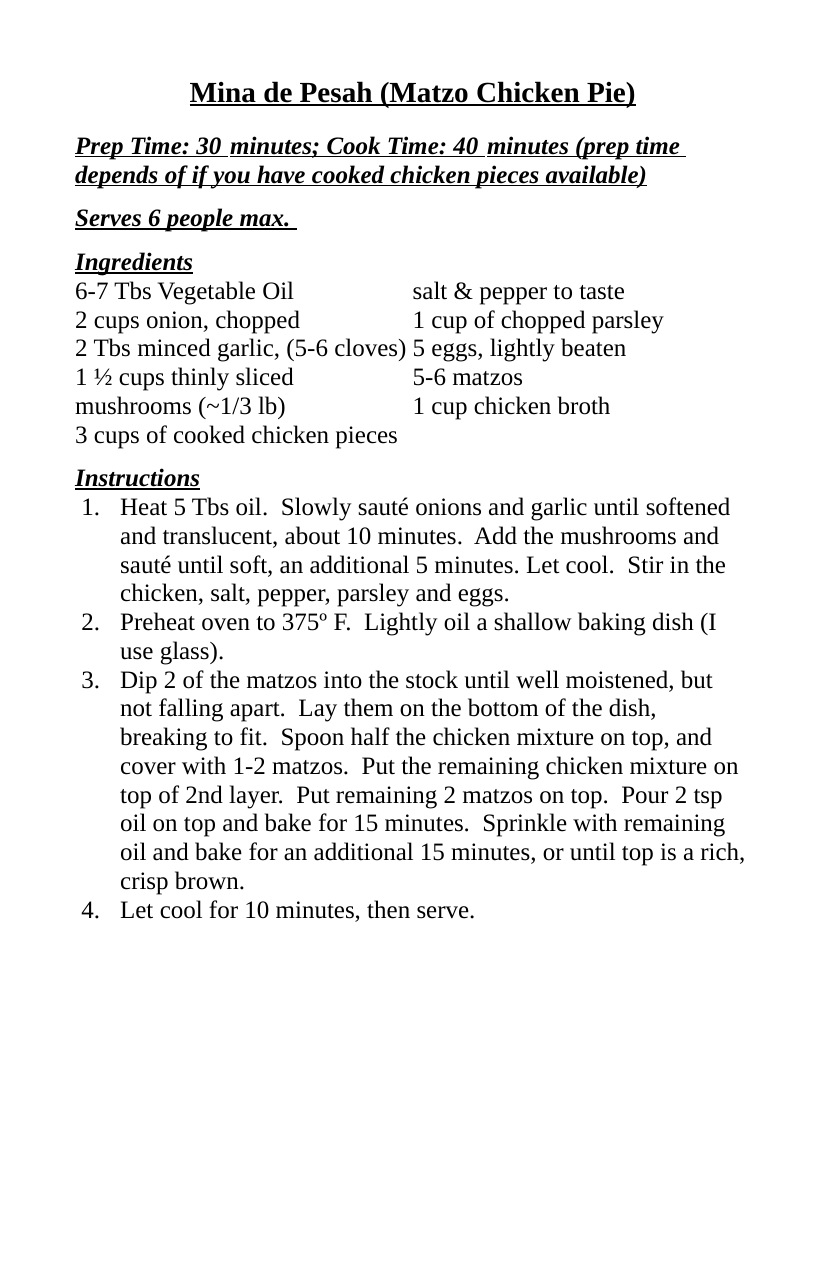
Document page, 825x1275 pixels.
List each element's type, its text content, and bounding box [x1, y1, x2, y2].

text 1 cup chicken broth [412, 391, 750, 420]
text 5-6 matzos [412, 362, 750, 391]
text 1 cup of chopped parsley [412, 305, 750, 333]
subtitle Prep Time: 30 minutes; Cook Time: 40 minutes (prep time depends of if you have cooked chicken pieces available) [75, 131, 750, 188]
text 3 cups of cooked chicken pieces [75, 420, 412, 448]
list Preheat oven to 375º F. Lightly oil a shallow baking dish (I use glass). [75, 607, 750, 665]
text 5 eggs, lightly beaten [412, 333, 750, 362]
text 6-7 Tbs Vegetable Oil [75, 276, 412, 305]
subtitle Instructions [75, 463, 750, 492]
text salt & pepper to taste [412, 276, 750, 305]
text 1 ½ cups thinly sliced mushrooms (~1/3 lb) [75, 362, 412, 420]
list Heat 5 Tbs oil. Slowly sauté onions and garlic until softened and translucent, about 10 minutes. Add the mushrooms and sauté until soft, an additional 5 minutes. Let cool. Stir in the chicken, salt, pepper, parsley and eggs. [75, 492, 750, 607]
list Dip 2 of the matzos into the stock until well moistened, but not falling apart. Lay them on the bottom of the dish, breaking to fit. Spoon half the chicken mixture on top, and cover with 1-2 matzos. Put the remaining chicken mixture on top of 2nd layer. Put remaining 2 matzos on top. Pour 2 tsp oil on top and bake for 15 minutes. Sprinkle with remaining oil and bake for an additional 15 minutes, or until top is a rich, crisp brown. [75, 665, 750, 895]
subtitle Mina de Pesah (Matzo Chicken Pie) [75, 75, 750, 108]
list Let cool for 10 minutes, then serve. [75, 895, 750, 923]
subtitle Ingredients [75, 247, 750, 276]
subtitle Serves 6 people max. [75, 203, 750, 232]
text 2 cups onion, chopped [75, 305, 412, 333]
text 2 Tbs minced garlic, (5-6 cloves) [75, 333, 412, 362]
